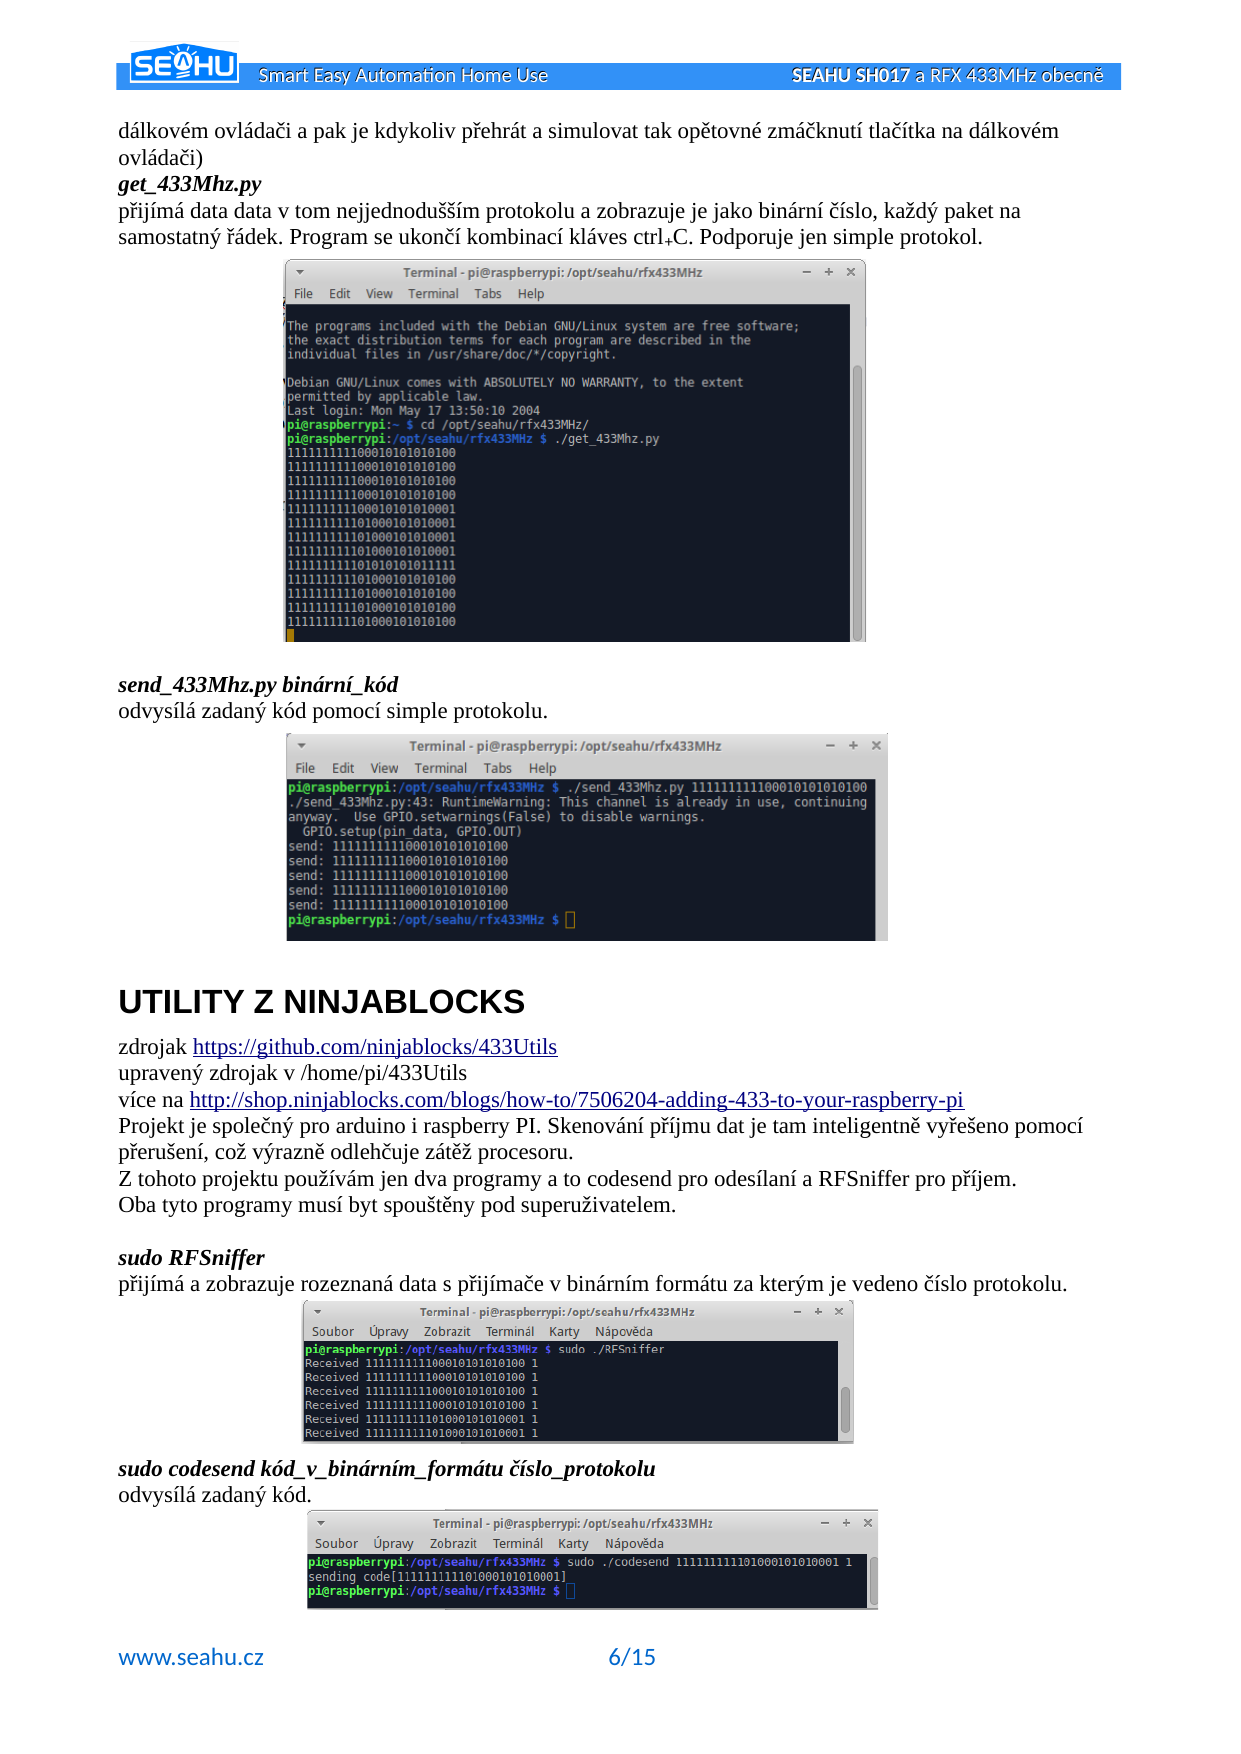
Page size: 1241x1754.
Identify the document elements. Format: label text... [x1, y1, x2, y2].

text více na http://shop.ninjablocks.com/blogs/how-to/7506204-adding-433-to-your-raspberry-pi [118, 1086, 1122, 1112]
picture [307, 1509, 879, 1610]
picture [301, 1300, 854, 1444]
subtitle UTILITY Z NINJABLOCKS [118, 982, 1122, 1020]
picture [283, 259, 867, 642]
text get_433Mhz.py [118, 170, 1122, 197]
text Z tohoto projektu používám jen dva programy a to codesend pro odesílaní a RFSniffer pro příjem. [118, 1165, 1122, 1191]
text přijímá a zobrazuje rozeznaná data s přijímače v binárním formátu za kterým je vedeno číslo protokolu. [118, 1270, 1122, 1296]
text sudo codesend kód_v_binárním_formátu číslo_protokolu [118, 1454, 1122, 1481]
text přijímá data data v tom nejjednodušším protokolu a zobrazuje je jako binární číslo, každý paket na samostatný řádek. Program se ukončí kombinací kláves ctrl₊C. Podporuje jen simple protokol. [118, 197, 1122, 249]
text Projekt je společný pro arduino i raspberry PI. Skenování příjmu dat je tam inteligentně vyřešeno pomocí přerušení, což výrazně odlehčuje zátěž procesoru. [118, 1112, 1122, 1165]
text dálkovém ovládači a pak je kdykoliv přehrát a simulovat tak opětovné zmáčknutí tlačítka na dálkovém ovládači) [118, 118, 1122, 170]
text odvysílá zadaný kód. [118, 1481, 1122, 1507]
text sudo RFSniffer [118, 1244, 1122, 1270]
text send_433Mhz.py binární_kód [118, 671, 1122, 697]
text Oba tyto programy musí byt spouštěny pod superuživatelem. [118, 1191, 1122, 1217]
picture [129, 41, 239, 83]
text odvysílá zadaný kód pomocí simple protokolu. [118, 697, 1122, 724]
text upravený zdrojak v /home/pi/433Utils [118, 1059, 1122, 1086]
text zdrojak https://github.com/ninjablocks/433Utils [118, 1033, 1122, 1059]
picture [286, 733, 888, 941]
